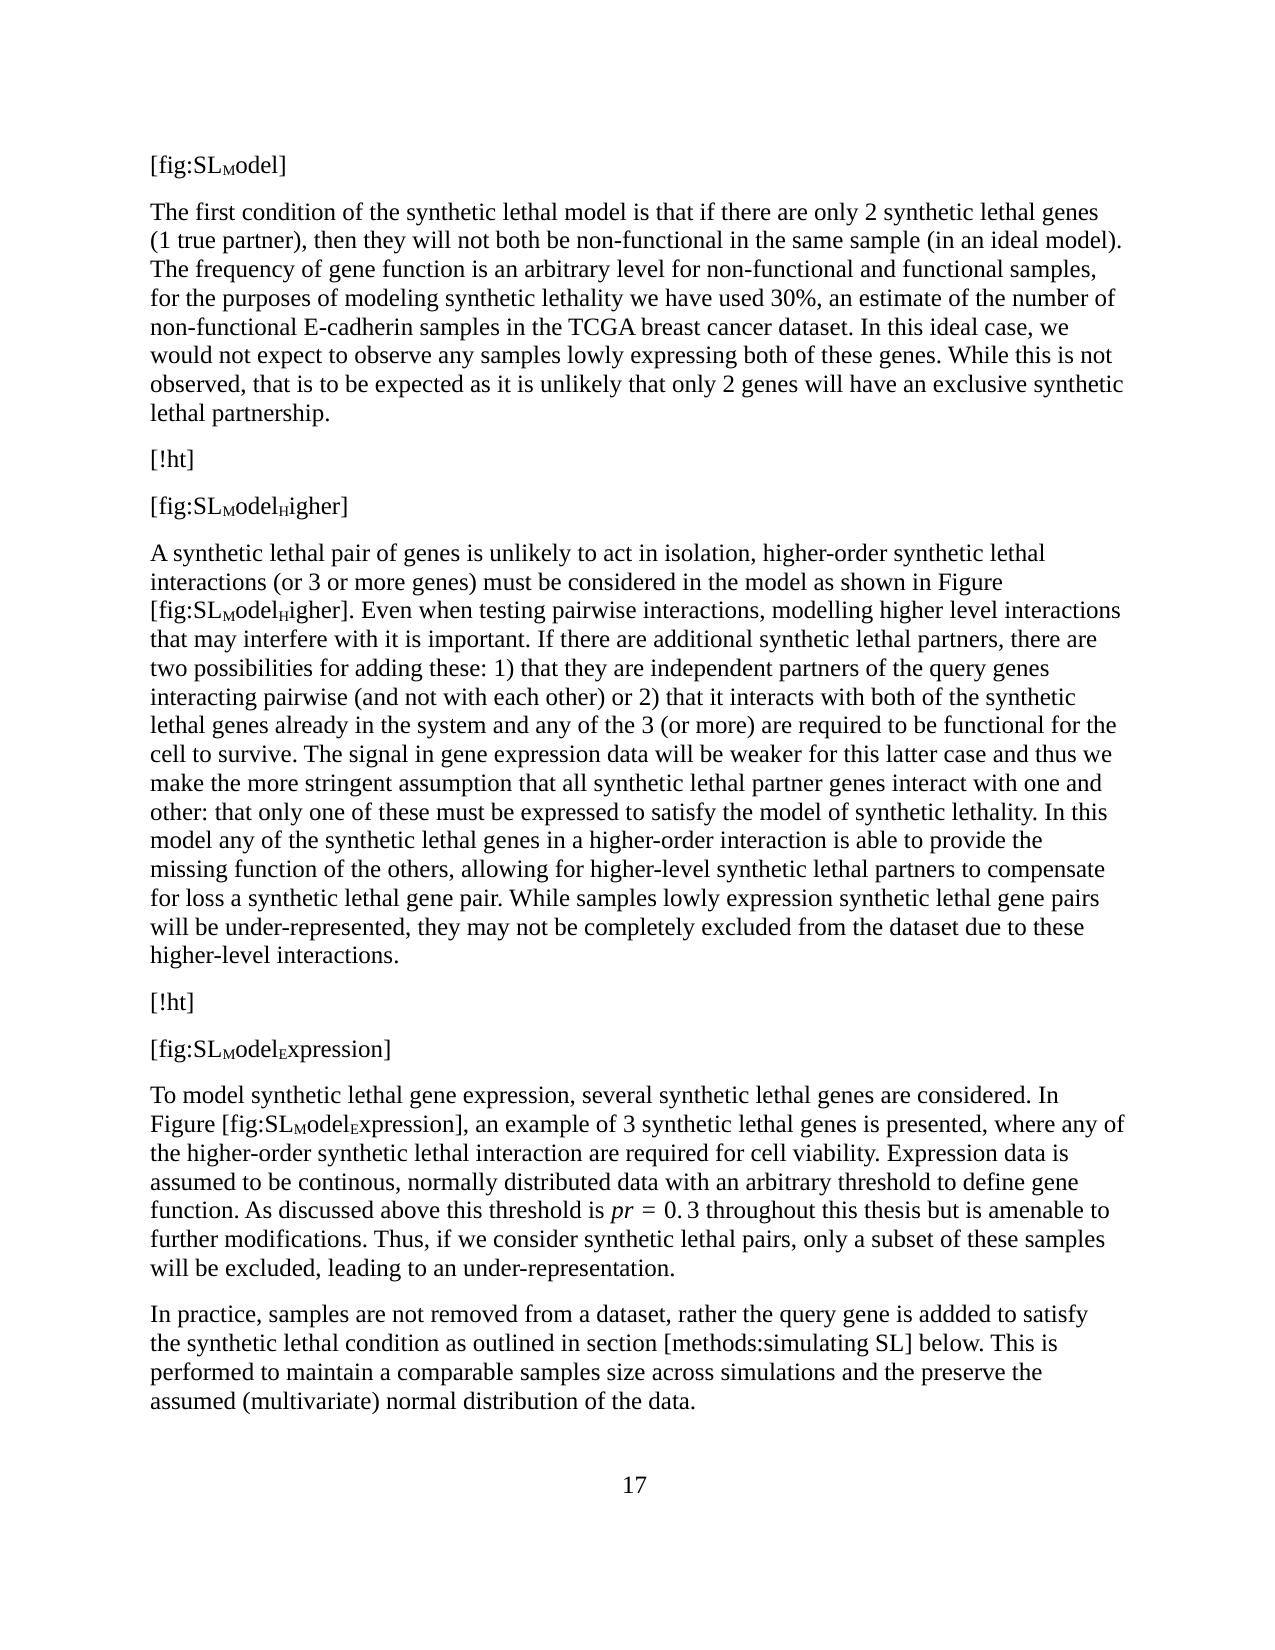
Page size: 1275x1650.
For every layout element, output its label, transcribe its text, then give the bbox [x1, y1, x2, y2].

text [!ht] [150, 987, 1125, 1016]
text [fig:SLModelExpression] [150, 1034, 1125, 1062]
text [!ht] [150, 444, 1125, 473]
text [fig:SLModel] [150, 150, 1125, 179]
text [fig:SLModelHigher] [150, 491, 1125, 520]
text A synthetic lethal pair of genes is unlikely to act in isolation, higher-order synthetic lethal interactions (or 3 or more genes) must be considered in the model as shown in Figure [fig:SLModelHigher]. Even when testing pairwise interactions, modelling higher level interactions that may interfere with it is important. If there are additional synthetic lethal partners, there are two possibilities for adding these: 1) that they are independent partners of the query genes interacting pairwise (and not with each other) or 2) that it interacts with both of the synthetic lethal genes already in the system and any of the 3 (or more) are required to be functional for the cell to survive. The signal in gene expression data will be weaker for this latter case and thus we make the more stringent assumption that all synthetic lethal partner genes interact with one and other: that only one of these must be expressed to satisfy the model of synthetic lethality. In this model any of the synthetic lethal genes in a higher-order interaction is able to provide the missing function of the others, allowing for higher-level synthetic lethal partners to compensate for loss a synthetic lethal gene pair. While samples lowly expression synthetic lethal gene pairs will be under-represented, they may not be completely excluded from the dataset due to these higher-level interactions. [150, 538, 1125, 969]
text The first condition of the synthetic lethal model is that if there are only 2 synthetic lethal genes (1 true partner), then they will not both be non-functional in the same sample (in an ideal model). The frequency of gene function is an arbitrary level for non-functional and functional samples, for the purposes of modeling synthetic lethality we have used 30%, an estimate of the number of non-functional E-cadherin samples in the TCGA breast cancer dataset. In this ideal case, we would not expect to observe any samples lowly expressing both of these genes. While this is not observed, that is to be expected as it is unlikely that only 2 genes will have an exclusive synthetic lethal partnership. [150, 197, 1125, 427]
text In practice, samples are not removed from a dataset, rather the query gene is addded to satisfy the synthetic lethal condition as outlined in section [methods:simulating SL] below. This is performed to maintain a comparable samples size across simulations and the preserve the assumed (multivariate) normal distribution of the data. [150, 1299, 1125, 1414]
text To model synthetic lethal gene expression, several synthetic lethal genes are considered. In Figure [fig:SLModelExpression], an example of 3 synthetic lethal genes is presented, where any of the higher-order synthetic lethal interaction are required for cell viability. Expression data is assumed to be continous, normally distributed data with an arbitrary threshold to define gene function. As discussed above this threshold is pr = 0. 3 throughout this thesis but is amenable to further modifications. Thus, if we consider synthetic lethal pairs, only a subset of these samples will be excluded, leading to an under-representation. [150, 1080, 1125, 1282]
